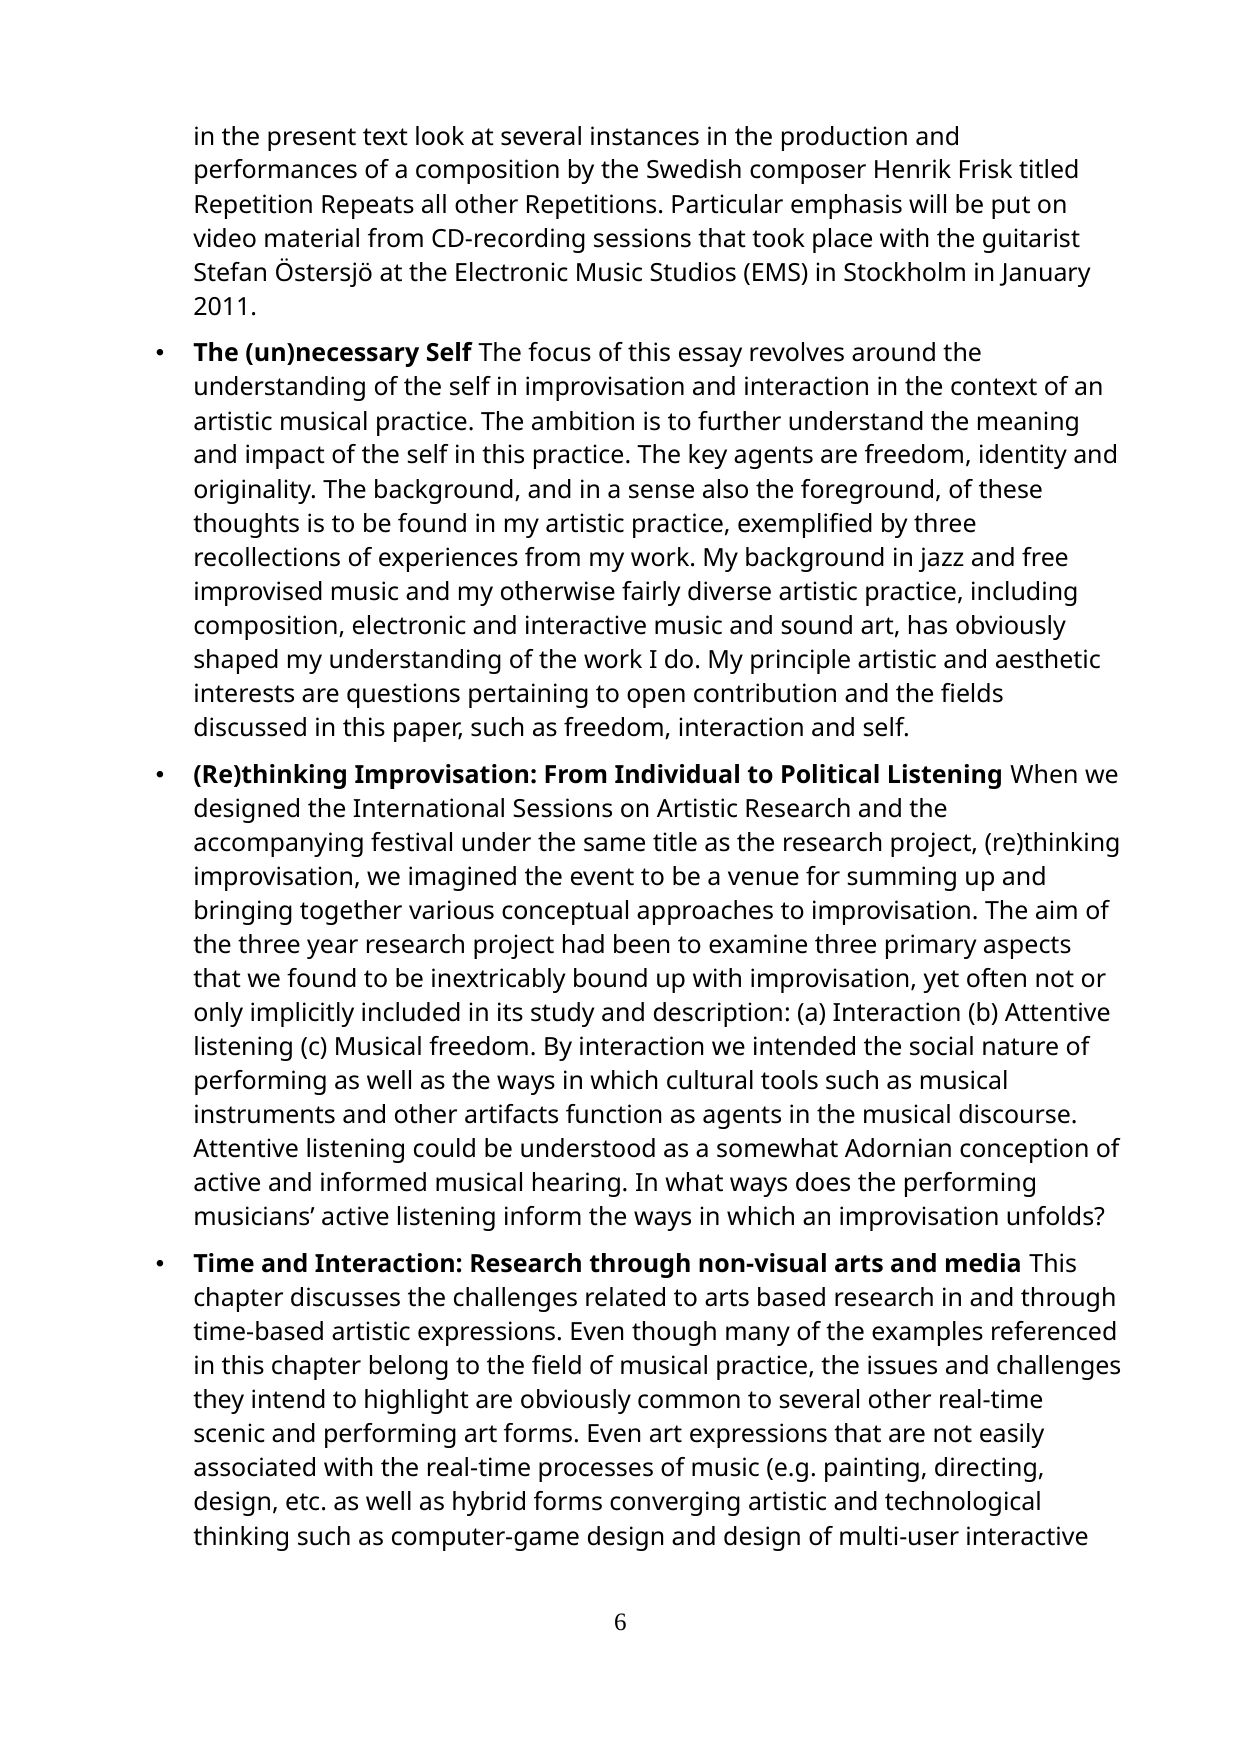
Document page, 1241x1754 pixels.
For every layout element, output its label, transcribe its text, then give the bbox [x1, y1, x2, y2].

list The (un)necessary Self The focus of this essay revolves around the understanding of the self in improvisation and interaction in the context of an artistic musical practice. The ambition is to further understand the meaning and impact of the self in this practice. The key agents are freedom, identity and originality. The background, and in a sense also the foreground, of these thoughts is to be found in my artistic practice, exemplified by three recollections of experiences from my work. My background in jazz and free improvised music and my otherwise fairly diverse artistic practice, including composition, electronic and interactive music and sound art, has obviously shaped my understanding of the work I do. My principle artistic and aesthetic interests are questions pertaining to open contribution and the fields discussed in this paper, such as freedom, interaction and self. [156, 335, 1122, 744]
list (Re)thinking Improvisation: From Individual to Political Listening When we designed the International Sessions on Artistic Research and the accompanying festival under the same title as the research project, (re)thinking improvisation, we imagined the event to be a venue for summing up and bringing together various conceptual approaches to improvisation. The aim of the three year research project had been to examine three primary aspects that we found to be inextricably bound up with improvisation, yet often not or only implicitly included in its study and description: (a) Interaction (b) Attentive listening (c) Musical freedom. By interaction we intended the social nature of performing as well as the ways in which cultural tools such as musical instruments and other artifacts function as agents in the musical discourse. Attentive listening could be understood as a somewhat Adornian conception of active and informed musical hearing. In what ways does the performing musicians’ active listening inform the ways in which an improvisation unfolds? [156, 756, 1122, 1233]
list in the present text look at several instances in the production and performances of a composition by the Swedish composer Henrik Frisk titled Repetition Repeats all other Repetitions. Particular emphasis will be put on video material from CD-recording sessions that took place with the guitarist Stefan Östersjö at the Electronic Music Studios (EMS) in Stockholm in January 2011. [156, 118, 1122, 322]
list Time and Interaction: Research through non-visual arts and media This chapter discusses the challenges related to arts based research in and through time-based artistic expressions. Even though many of the examples referenced in this chapter belong to the field of musical practice, the issues and challenges they intend to highlight are obviously common to several other real-time scenic and performing art forms. Even art expressions that are not easily associated with the real-time processes of music (e.g. painting, directing, design, etc. as well as hybrid forms converging artistic and technological thinking such as computer-game design and design of multi-user interactive [156, 1246, 1122, 1552]
